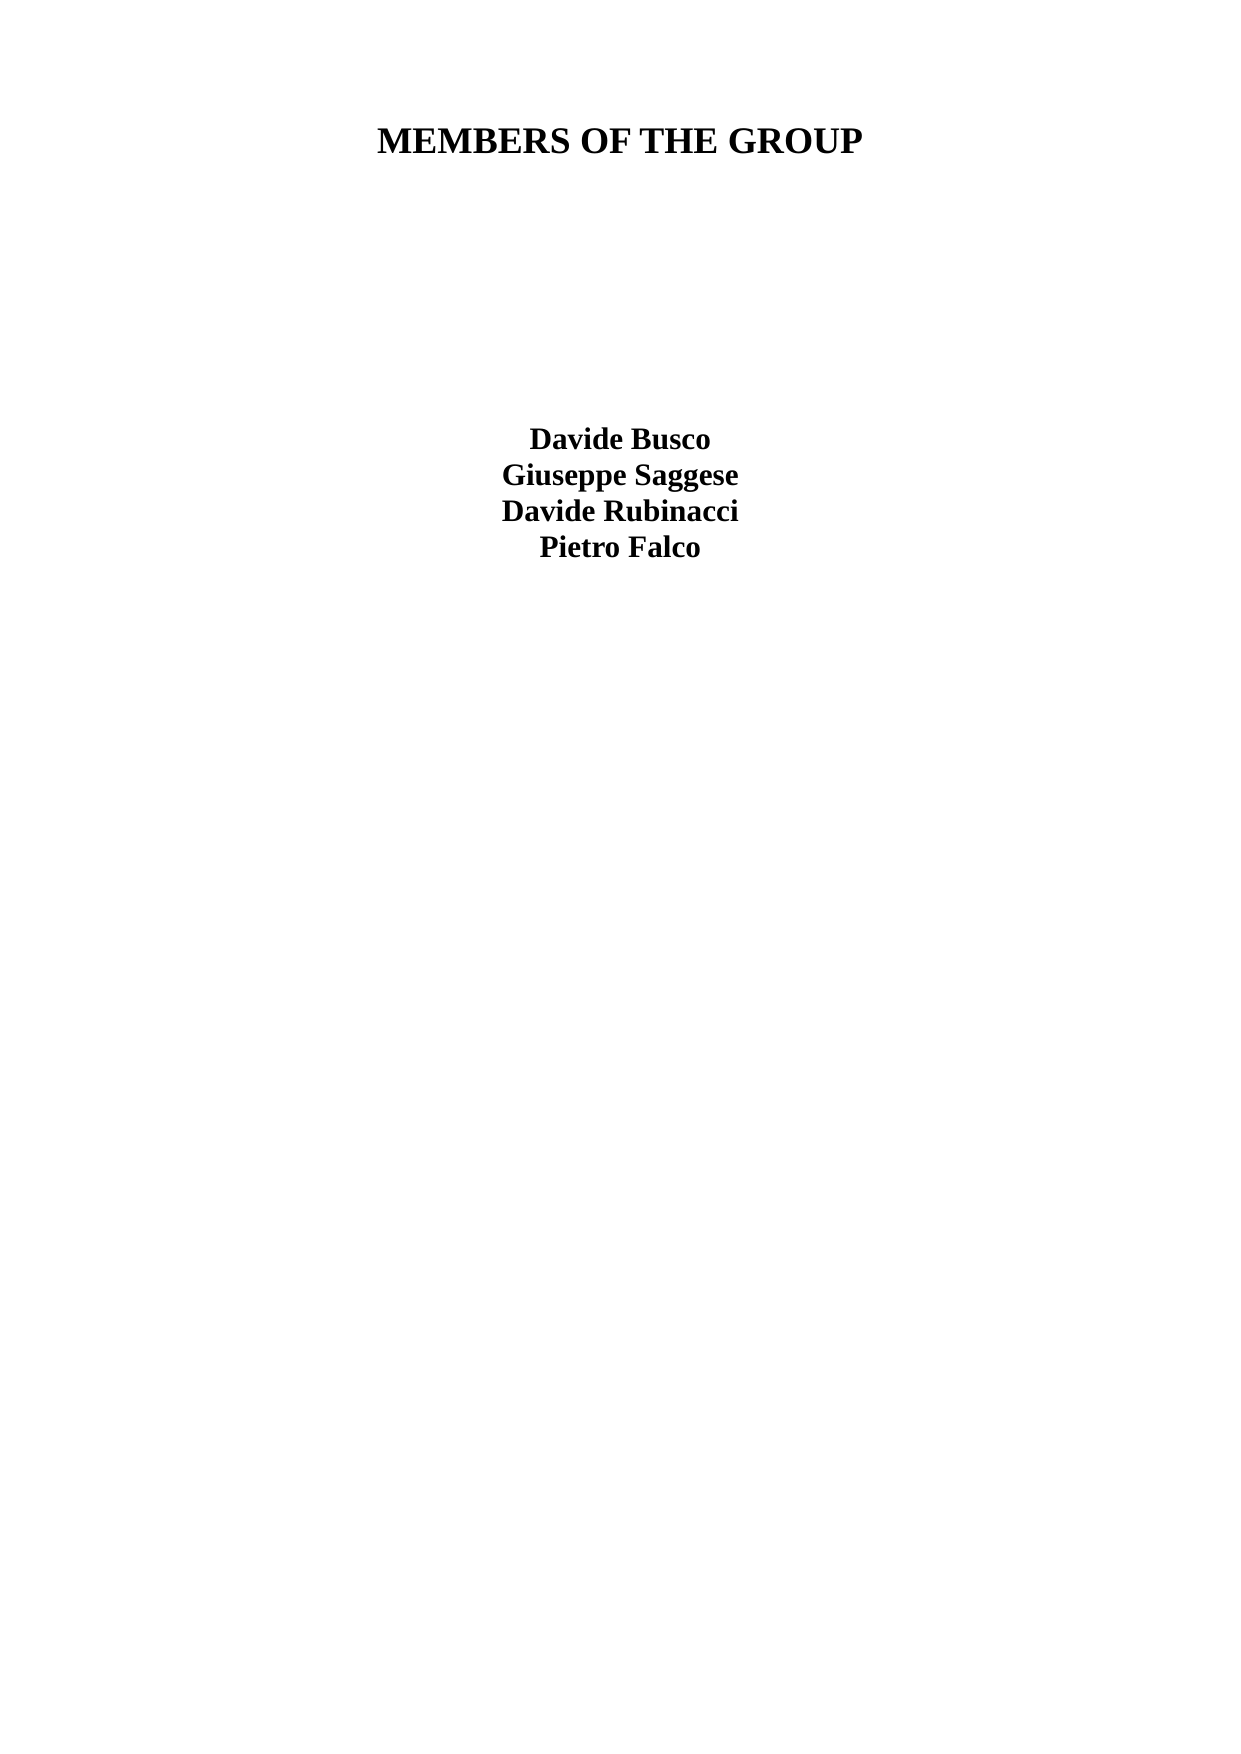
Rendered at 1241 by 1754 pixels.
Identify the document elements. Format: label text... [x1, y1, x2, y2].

text Giuseppe Saggese [118, 456, 1122, 492]
text Davide Rubinacci [118, 492, 1122, 528]
text Davide Busco [118, 420, 1122, 456]
text MEMBERS OF THE GROUP [118, 118, 1122, 161]
text Pietro Falco [118, 528, 1122, 564]
